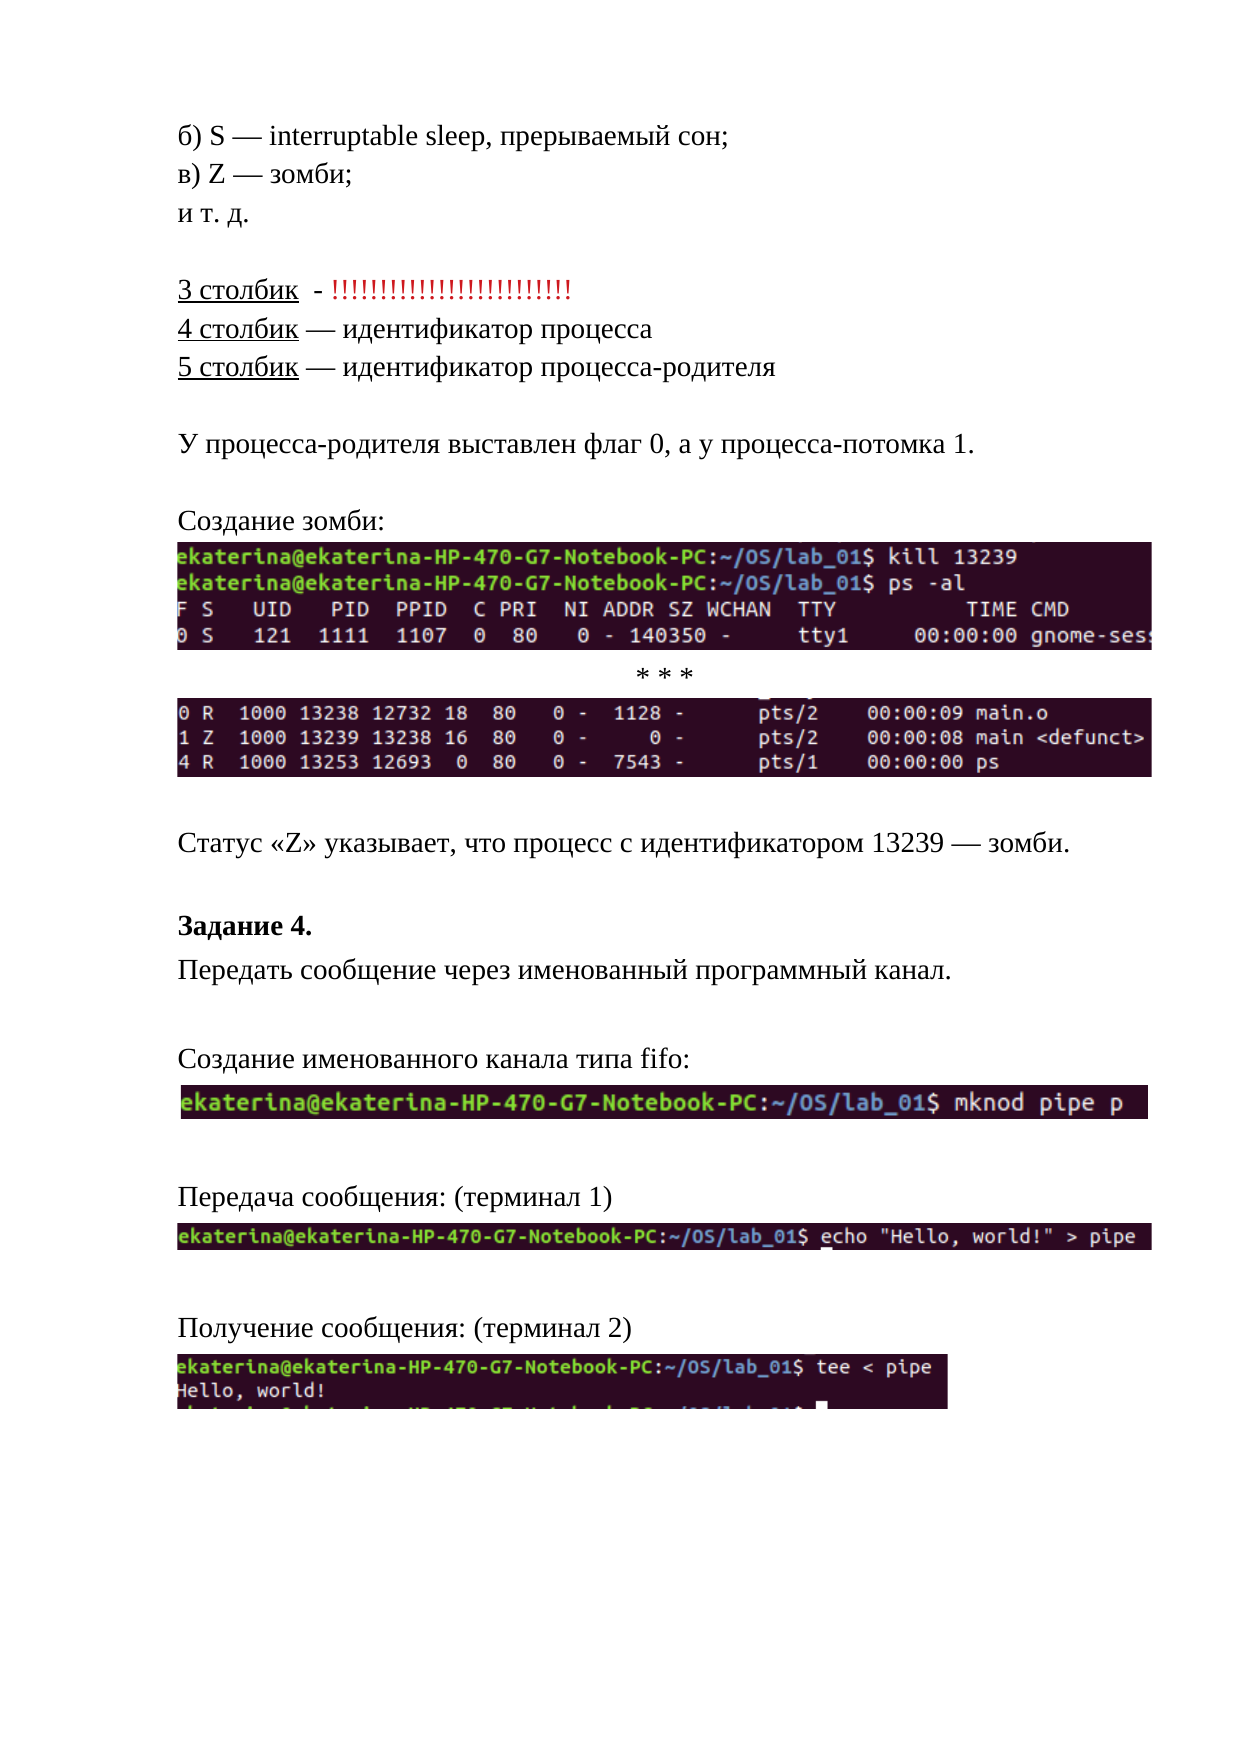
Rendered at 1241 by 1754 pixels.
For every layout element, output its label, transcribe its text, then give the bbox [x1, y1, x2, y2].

picture [177, 542, 1152, 650]
text Задание 4. [177, 908, 1152, 941]
text Передача сообщения: (терминал 1) [177, 1179, 1152, 1213]
text 5 столбик — идентификатор процесса-родителя [177, 349, 1152, 383]
text Статус «Z» указывает, что процесс с идентификатором 13239 — зомби. [177, 825, 1152, 858]
picture [180, 1085, 1148, 1119]
text Передать сообщение через именованный программный канал. [177, 952, 1152, 986]
text б) S — interruptable sleep, прерываемый сон; [177, 118, 1152, 152]
picture [177, 1354, 948, 1409]
text 4 столбик — идентификатор процесса [177, 311, 1152, 344]
text и т. д. [177, 195, 1152, 229]
text Создание именованного канала типа fifo: [177, 1041, 1152, 1075]
text 3 столбик - !!!!!!!!!!!!!!!!!!!!!!!!! [177, 272, 1152, 306]
text Создание зомби: [177, 503, 1152, 537]
text * * * [177, 650, 1152, 693]
text У процесса-родителя выставлен флаг 0, а у процесса-потомка 1. [177, 426, 1152, 460]
picture [177, 698, 1152, 777]
picture [177, 1223, 1152, 1250]
text Получение сообщения: (терминал 2) [177, 1310, 1152, 1343]
text в) Z — зомби; [177, 157, 1152, 190]
